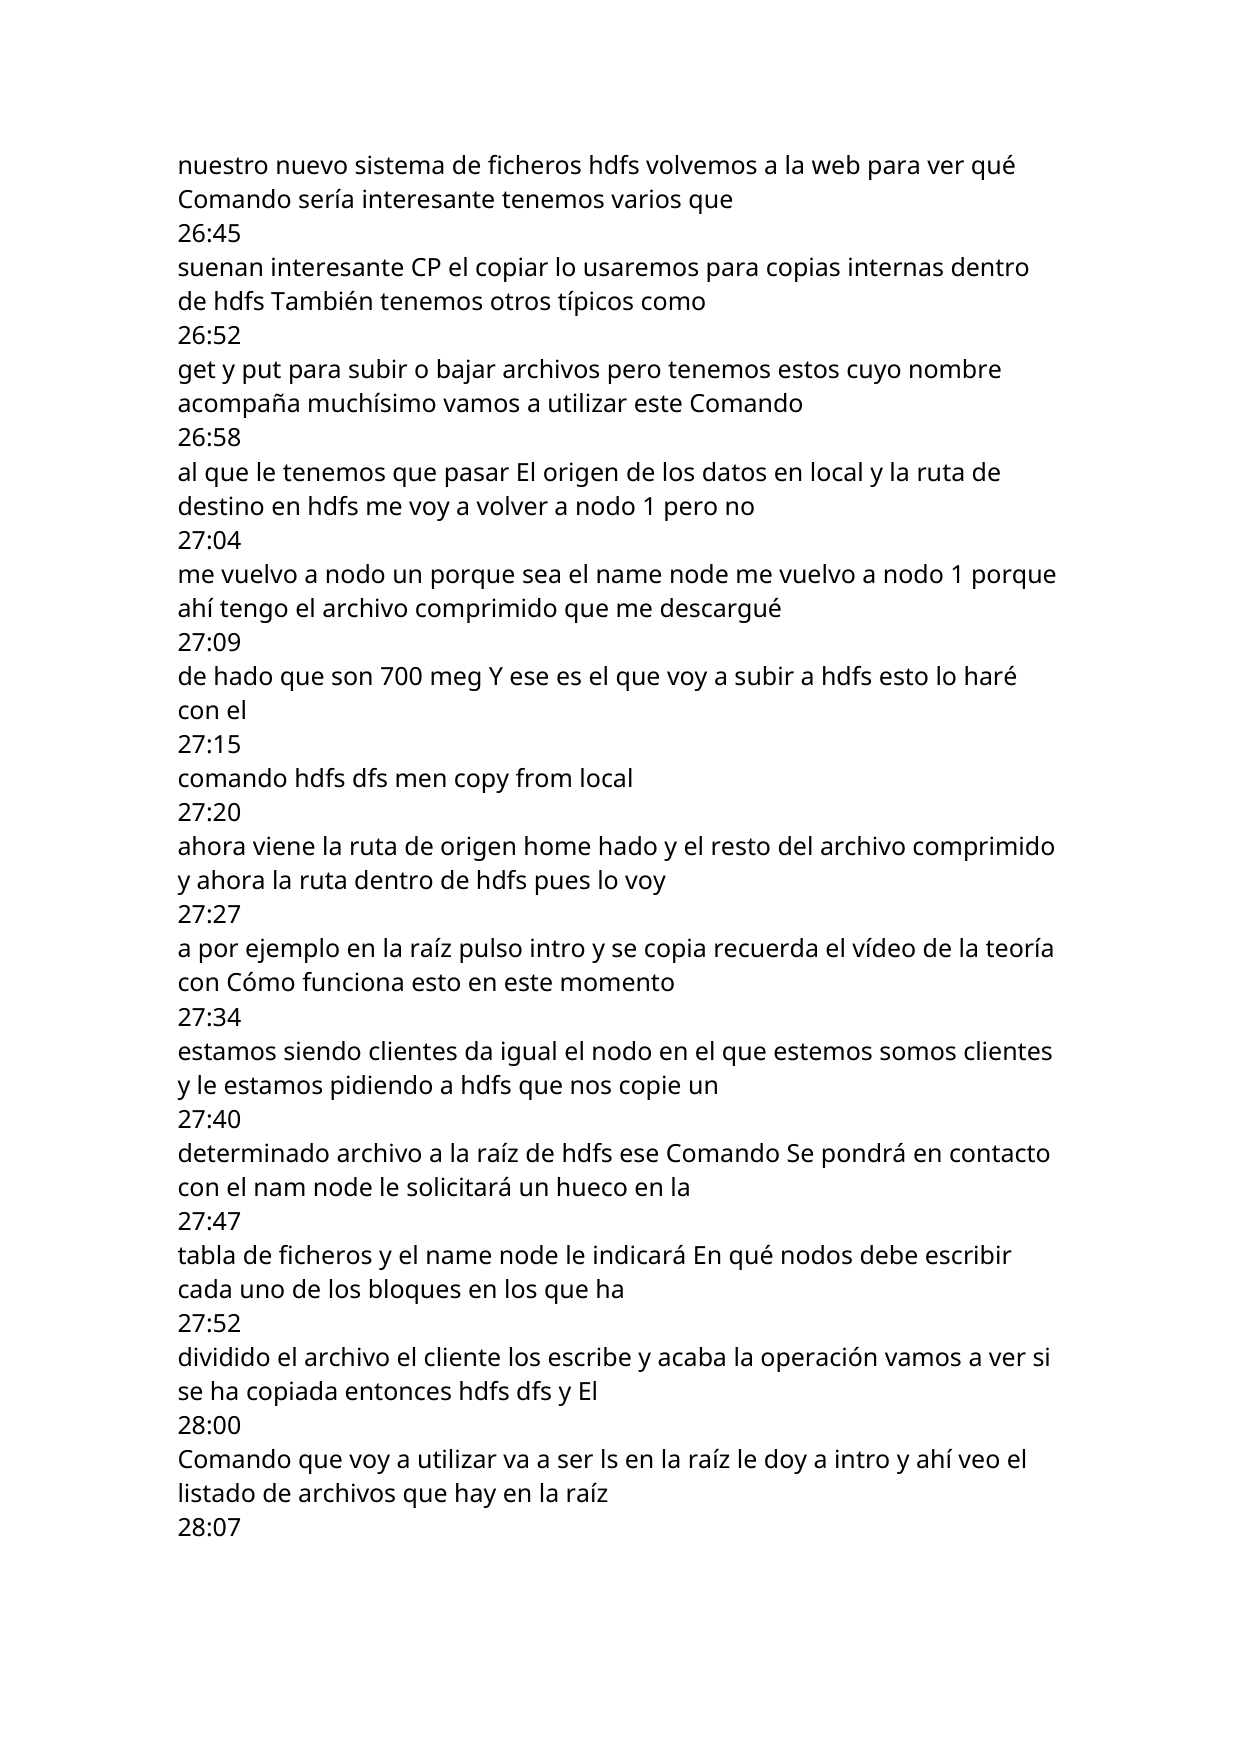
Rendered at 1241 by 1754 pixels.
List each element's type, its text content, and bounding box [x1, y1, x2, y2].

text dividido el archivo el cliente los escribe y acaba la operación vamos a ver si se ha copiada entonces hdfs dfs y El [177, 1340, 1063, 1408]
text suenan interesante CP el copiar lo usaremos para copias internas dentro de hdfs También tenemos otros típicos como [177, 250, 1063, 318]
text 28:07 [177, 1510, 1063, 1544]
text estamos siendo clientes da igual el nodo en el que estemos somos clientes y le estamos pidiendo a hdfs que nos copie un [177, 1033, 1063, 1101]
text de hado que son 700 meg Y ese es el que voy a subir a hdfs esto lo haré con el [177, 658, 1063, 727]
text comando hdfs dfs men copy from local [177, 761, 1063, 795]
text 27:20 [177, 795, 1063, 829]
text 26:45 [177, 216, 1063, 250]
text al que le tenemos que pasar El origen de los datos en local y la ruta de destino en hdfs me voy a volver a nodo 1 pero no [177, 454, 1063, 522]
text Comando que voy a utilizar va a ser ls en la raíz le doy a intro y ahí veo el listado de archivos que hay en la raíz [177, 1442, 1063, 1510]
text 27:15 [177, 727, 1063, 761]
text 27:47 [177, 1203, 1063, 1238]
text a por ejemplo en la raíz pulso intro y se copia recuerda el vídeo de la teoría con Cómo funciona esto en este momento [177, 931, 1063, 999]
text 27:34 [177, 999, 1063, 1033]
text tabla de ficheros y el name node le indicará En qué nodos debe escribir cada uno de los bloques en los que ha [177, 1238, 1063, 1306]
text 27:09 [177, 624, 1063, 658]
text 28:00 [177, 1408, 1063, 1442]
text get y put para subir o bajar archivos pero tenemos estos cuyo nombre acompaña muchísimo vamos a utilizar este Comando [177, 352, 1063, 420]
text 27:04 [177, 522, 1063, 556]
text nuestro nuevo sistema de ficheros hdfs volvemos a la web para ver qué Comando sería interesante tenemos varios que [177, 148, 1063, 216]
text me vuelvo a nodo un porque sea el name node me vuelvo a nodo 1 porque ahí tengo el archivo comprimido que me descargué [177, 556, 1063, 624]
text ahora viene la ruta de origen home hado y el resto del archivo comprimido y ahora la ruta dentro de hdfs pues lo voy [177, 829, 1063, 897]
text determinado archivo a la raíz de hdfs ese Comando Se pondrá en contacto con el nam node le solicitará un hueco en la [177, 1135, 1063, 1203]
text 26:52 [177, 318, 1063, 352]
text 27:40 [177, 1101, 1063, 1135]
text 27:27 [177, 897, 1063, 931]
text 27:52 [177, 1306, 1063, 1340]
text 26:58 [177, 420, 1063, 454]
